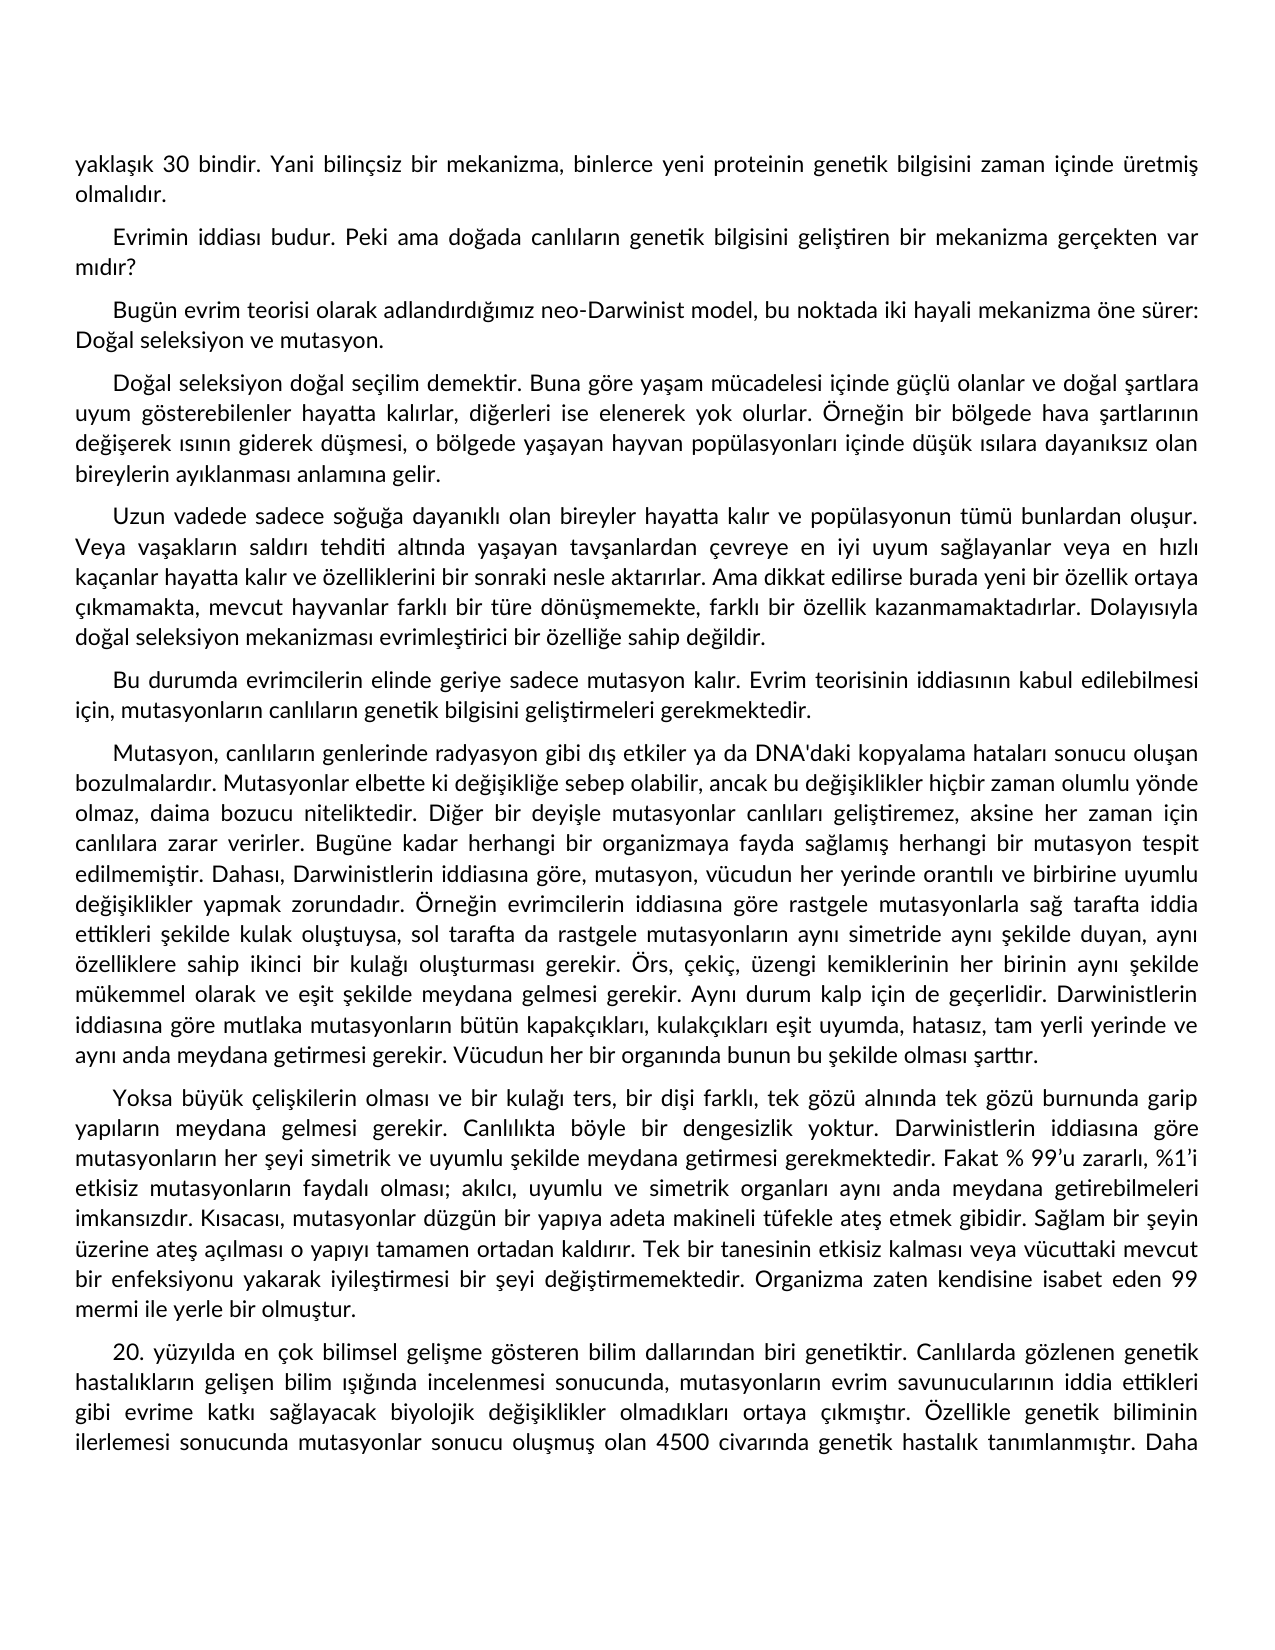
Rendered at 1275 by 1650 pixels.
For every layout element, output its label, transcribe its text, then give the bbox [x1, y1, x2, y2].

text Evrimin iddiası budur. Peki ama doğada canlıların genetik bilgisini geliştiren bir mekanizma gerçekten var mıdır? [75, 223, 1200, 281]
text Uzun vadede sadece soğuğa dayanıklı olan bireyler hayatta kalır ve popülasyonun tümü bunlardan oluşur. Veya vaşakların saldırı tehditi altında yaşayan tavşanlardan çevreye en iyi uyum sağlayanlar veya en hızlı kaçanlar hayatta kalır ve özelliklerini bir sonraki nesle aktarırlar. Ama dikkat edilirse burada yeni bir özellik ortaya çıkmamakta, mevcut hayvanlar farklı bir türe dönüşmemekte, farklı bir özellik kazanmamaktadırlar. Dolayısıyla doğal seleksiyon mekanizması evrimleştirici bir özelliğe sahip değildir. [75, 502, 1200, 650]
text Yoksa büyük çelişkilerin olması ve bir kulağı ters, bir dişi farklı, tek gözü alnında tek gözü burnunda garip yapıların meydana gelmesi gerekir. Canlılıkta böyle bir dengesizlik yoktur. Darwinistlerin iddiasına göre mutasyonların her şeyi simetrik ve uyumlu şekilde meydana getirmesi gerekmektedir. Fakat % 99’u zararlı, %1’i etkisiz mutasyonların faydalı olması; akılcı, uyumlu ve simetrik organları aynı anda meydana getirebilmeleri imkansızdır. Kısacası, mutasyonlar düzgün bir yapıya adeta makineli tüfekle ateş etmek gibidir. Sağlam bir şeyin üzerine ateş açılması o yapıyı tamamen ortadan kaldırır. Tek bir tanesinin etkisiz kalması veya vücuttaki mevcut bir enfeksiyonu yakarak iyileştirmesi bir şeyi değiştirmemektedir. Organizma zaten kendisine isabet eden 99 mermi ile yerle bir olmuştur. [75, 1083, 1200, 1322]
text yaklaşık 30 bindir. Yani bilinçsiz bir mekanizma, binlerce yeni proteinin genetik bilgisini zaman içinde üretmiş olmalıdır. [75, 150, 1200, 208]
text Doğal seleksiyon doğal seçilim demektir. Buna göre yaşam mücadelesi içinde güçlü olanlar ve doğal şartlara uyum gösterebilenler hayatta kalırlar, diğerleri ise elenerek yok olurlar. Örneğin bir bölgede hava şartlarının değişerek ısının giderek düşmesi, o bölgede yaşayan hayvan popülasyonları içinde düşük ısılara dayanıksız olan bireylerin ayıklanması anlamına gelir. [75, 369, 1200, 487]
text 20. yüzyılda en çok bilimsel gelişme gösteren bilim dallarından biri genetiktir. Canlılarda gözlenen genetik hastalıkların gelişen bilim ışığında incelenmesi sonucunda, mutasyonların evrim savunucularının iddia ettikleri gibi evrime katkı sağlayacak biyolojik değişiklikler olmadıkları ortaya çıkmıştır. Özellikle genetik biliminin ilerlemesi sonucunda mutasyonlar sonucu oluşmuş olan 4500 civarında genetik hastalık tanımlanmıştır. Daha [75, 1337, 1200, 1456]
text Bugün evrim teorisi olarak adlandırdığımız neo-Darwinist model, bu noktada iki hayali mekanizma öne sürer: Doğal seleksiyon ve mutasyon. [75, 296, 1200, 353]
text Mutasyon, canlıların genlerinde radyasyon gibi dış etkiler ya da DNA'daki kopyalama hataları sonucu oluşan bozulmalardır. Mutasyonlar elbette ki değişikliğe sebep olabilir, ancak bu değişiklikler hiçbir zaman olumlu yönde olmaz, daima bozucu niteliktedir. Diğer bir deyişle mutasyonlar canlıları geliştiremez, aksine her zaman için canlılara zarar verirler. Bugüne kadar herhangi bir organizmaya fayda sağlamış herhangi bir mutasyon tespit edilmemiştir. Dahası, Darwinistlerin iddiasına göre, mutasyon, vücudun her yerinde orantılı ve birbirine uyumlu değişiklikler yapmak zorundadır. Örneğin evrimcilerin iddiasına göre rastgele mutasyonlarla sağ tarafta iddia ettikleri şekilde kulak oluştuysa, sol tarafta da rastgele mutasyonların aynı simetride aynı şekilde duyan, aynı özelliklere sahip ikinci bir kulağı oluşturması gerekir. Örs, çekiç, üzengi kemiklerinin her birinin aynı şekilde mükemmel olarak ve eşit şekilde meydana gelmesi gerekir. Aynı durum kalp için de geçerlidir. Darwinistlerin iddiasına göre mutlaka mutasyonların bütün kapakçıkları, kulakçıkları eşit uyumda, hatasız, tam yerli yerinde ve aynı anda meydana getirmesi gerekir. Vücudun her bir organında bunun bu şekilde olması şarttır. [75, 738, 1200, 1068]
text Bu durumda evrimcilerin elinde geriye sadece mutasyon kalır. Evrim teorisinin iddiasının kabul edilebilmesi için, mutasyonların canlıların genetik bilgisini geliştirmeleri gerekmektedir. [75, 666, 1200, 723]
